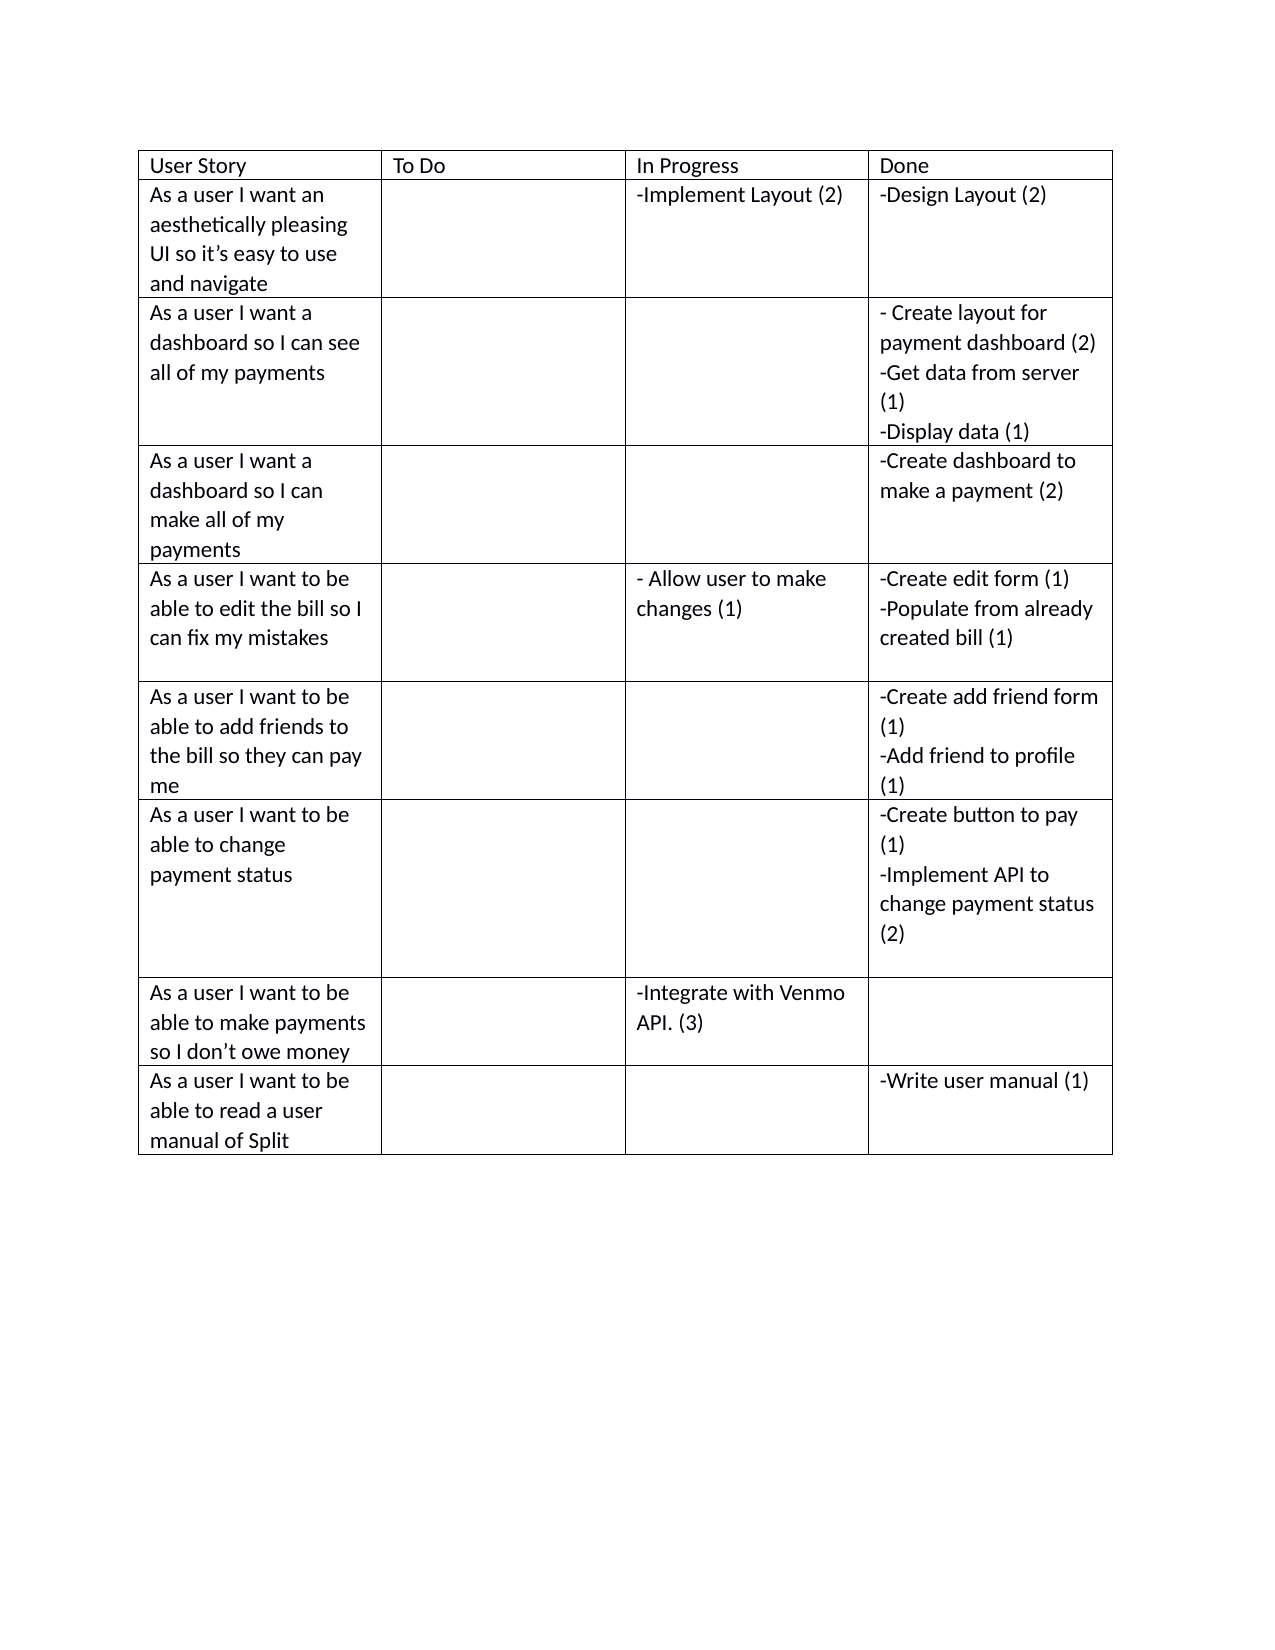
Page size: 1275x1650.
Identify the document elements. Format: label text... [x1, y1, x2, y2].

table_cell -Integrate with Venmo API. (3) [626, 978, 868, 1065]
table_cell [626, 298, 868, 445]
table_cell [869, 978, 1112, 1065]
table_cell -Create edit form (1) -Populate from already created bill (1) [869, 564, 1112, 681]
table_cell As a user I want an aesthetically pleasing UI so it’s easy to use and navigate [139, 180, 381, 297]
table_cell -Design Layout (2) [869, 180, 1112, 297]
table_cell As a user I want to be able to add friends to the bill so they can pay me [139, 682, 381, 799]
table_header In Progress [626, 151, 868, 179]
table_cell - Create layout for payment dashboard (2) -Get data from server (1) -Display data (1) [869, 298, 1112, 445]
table_cell [382, 978, 625, 1065]
table_cell As a user I want to be able to read a user manual of Split [139, 1066, 381, 1154]
table_cell [382, 1066, 625, 1154]
table_cell As a user I want a dashboard so I can see all of my payments [139, 298, 381, 445]
table_cell As a user I want to be able to edit the bill so I can fix my mistakes [139, 564, 381, 681]
table_cell [382, 564, 625, 681]
table_header To Do [382, 151, 625, 179]
table_cell [382, 682, 625, 799]
table_cell -Create button to pay (1) -Implement API to change payment status (2) [869, 800, 1112, 977]
table_cell As a user I want to be able to change payment status [139, 800, 381, 977]
table_cell -Create add friend form (1) -Add friend to profile (1) [869, 682, 1112, 799]
table_cell As a user I want to be able to make payments so I don’t owe money [139, 978, 381, 1065]
table_cell - Allow user to make changes (1) [626, 564, 868, 681]
table_cell -Write user manual (1) [869, 1066, 1112, 1154]
table_cell [626, 446, 868, 563]
table_header Done [869, 151, 1112, 179]
table_cell As a user I want a dashboard so I can make all of my payments [139, 446, 381, 563]
table_cell [382, 800, 625, 977]
table_cell [626, 682, 868, 799]
table_cell [626, 800, 868, 977]
table_cell -Create dashboard to make a payment (2) [869, 446, 1112, 563]
table_cell [382, 298, 625, 445]
table_cell -Implement Layout (2) [626, 180, 868, 297]
table_header User Story [139, 151, 381, 179]
table_cell [382, 180, 625, 297]
table_cell [382, 446, 625, 563]
table_cell [626, 1066, 868, 1154]
